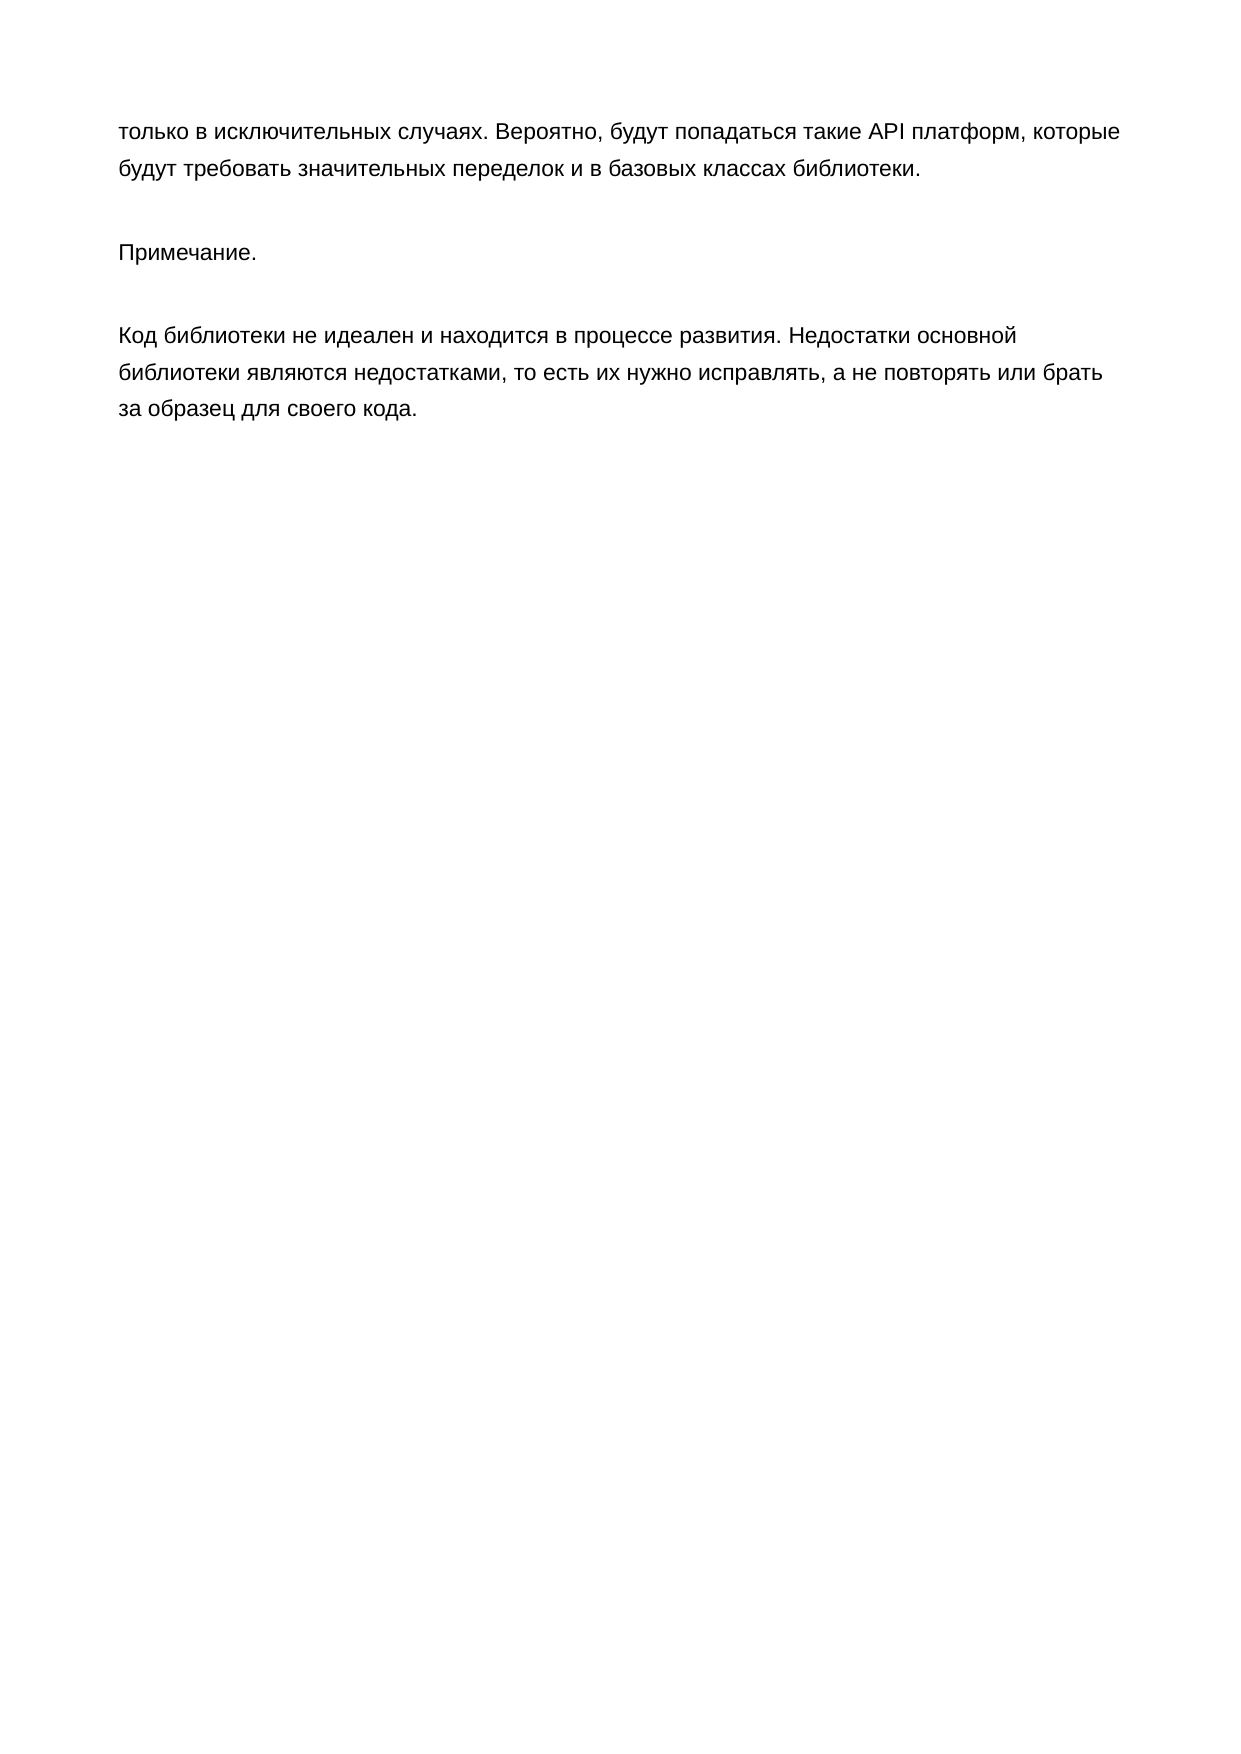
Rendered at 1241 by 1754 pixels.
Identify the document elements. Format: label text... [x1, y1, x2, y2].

text Код библиотеки не идеален и находится в процессе развития. Недостатки основной библиотеки являются недостатками, то есть их нужно исправлять, а не повторять или брать за образец для своего кода. [118, 322, 1122, 421]
text только в исключительных случаях. Вероятно, будут попадаться такие API платформ, которые будут требовать значительных переделок и в базовых классах библиотеки. [118, 118, 1122, 181]
text Примечание. [118, 238, 1122, 265]
